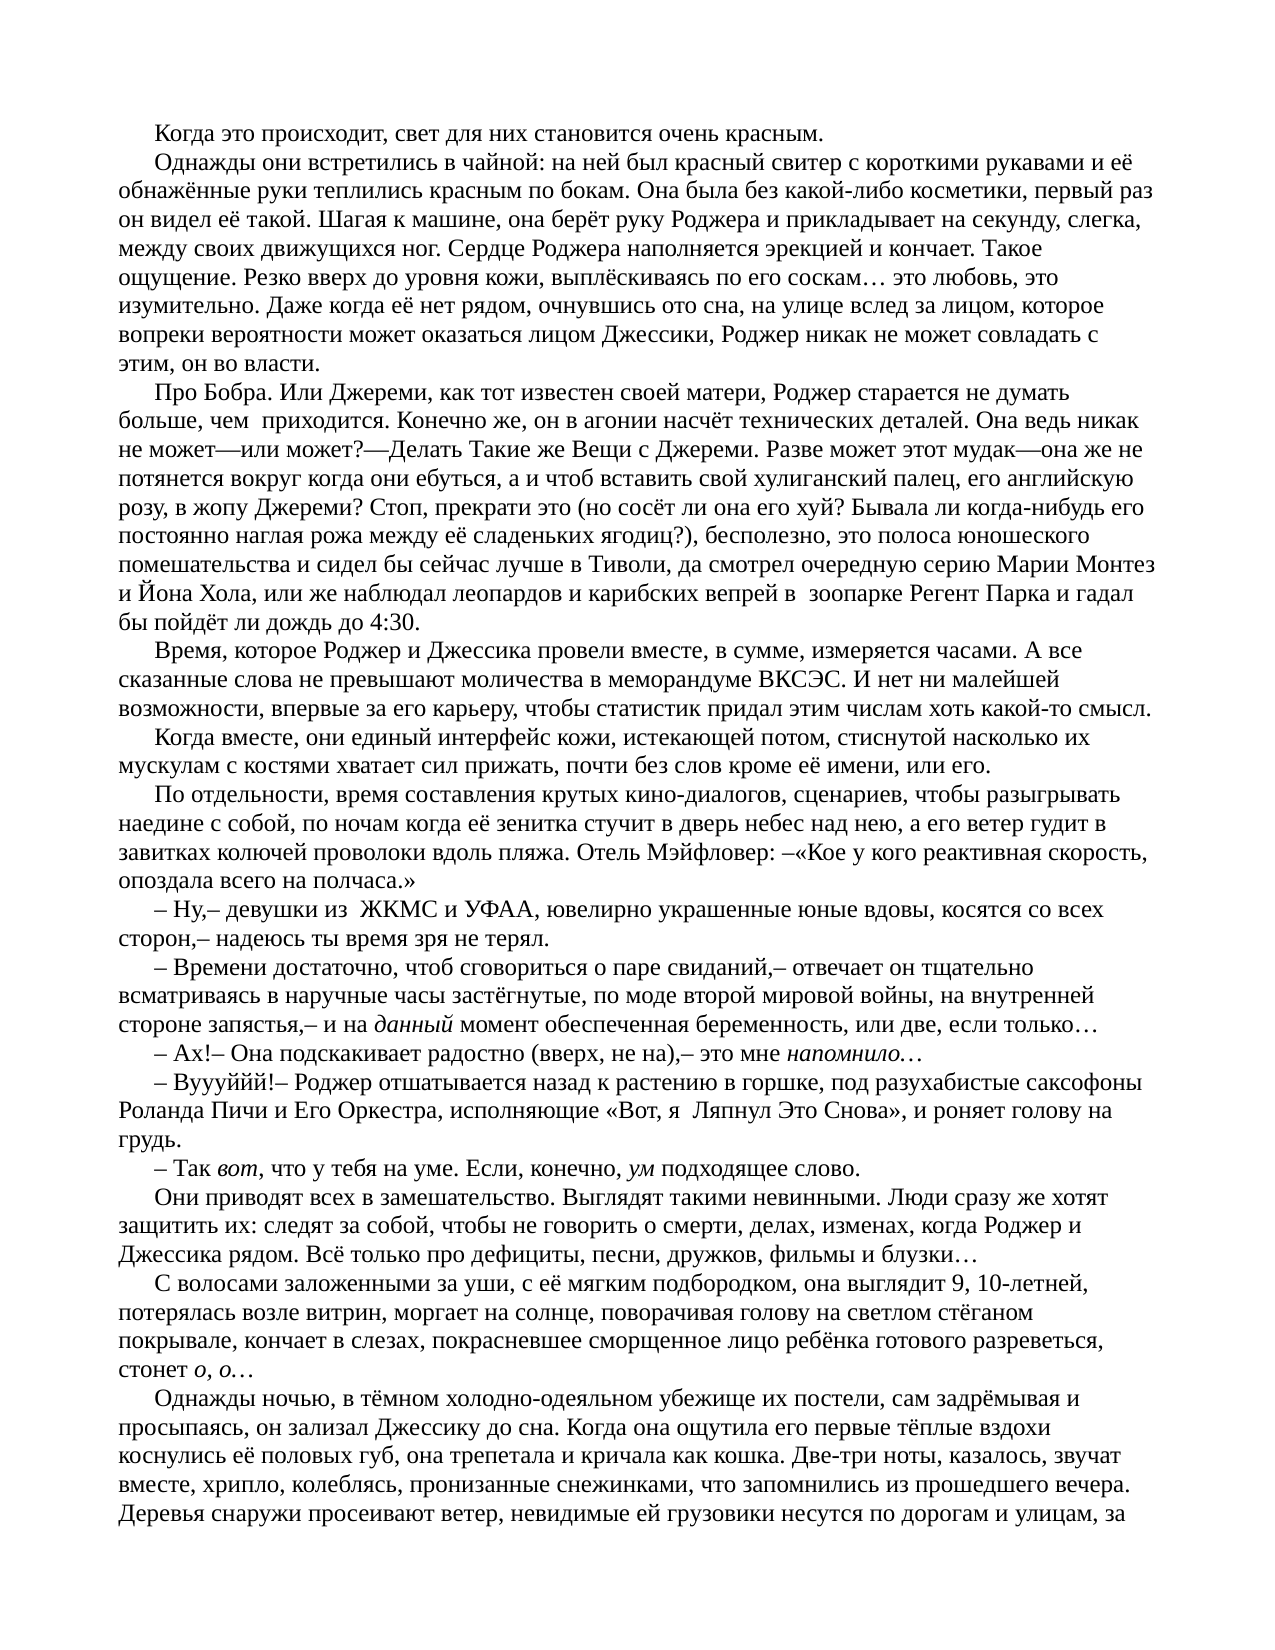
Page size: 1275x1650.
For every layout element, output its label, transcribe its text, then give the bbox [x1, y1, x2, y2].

text По отдельности, время составления крутых кино-диалогов, сценариев, чтобы разыгрывать наедине с собой, по ночам когда её зенитка стучит в дверь небес над нею, а его ветер гудит в завитках колючей проволоки вдоль пляжа. Отель Мэйфловер: –«Кое у кого реактивная скорость, опоздала всего на полчаса.» [118, 779, 1157, 894]
text – Вуууййй!– Роджер отшатывается назад к растению в горшке, под разухабистые саксофоны Роланда Пичи и Его Оркестра, исполняющие «Вот, я Ляпнул Это Снова», и роняет голову на грудь. [118, 1067, 1157, 1153]
text – Времени достаточно, чтоб сговориться о паре свиданий,– отвечает он тщательно всматриваясь в наручные часы застёгнутые, по моде второй мировой войны, на внутренней стороне запястья,– и на данный момент обеспеченная беременность, или две, если только… [118, 952, 1157, 1038]
text С волосами заложенными за уши, с её мягким подбородком, она выглядит 9, 10-летней, потерялась возле витрин, моргает на солнце, поворачивая голову на светлом стёганом покрывале, кончает в слезах, покрасневшее сморщенное лицо ребёнка готового разреветься, стонет о, о… [118, 1268, 1157, 1383]
text Однажды ночью, в тёмном холодно-одеяльном убежище их постели, сам задрёмывая и просыпаясь, он зализал Джессику до сна. Когда она ощутила его первые тёплые вздохи коснулись её половых губ, она трепетала и кричала как кошка. Две-три ноты, казалось, звучат вместе, хрипло, колеблясь, пронизанные снежинками, что запомнились из прошедшего вечера. Деревья снаружи просеивают ветер, невидимые ей грузовики несутся по дорогам и улицам, за [118, 1383, 1157, 1527]
text Про Бобра. Или Джереми, как тот известен своей матери, Роджер старается не думать больше, чем приходится. Конечно же, он в агонии насчёт технических деталей. Она ведь никак не может—или может?—Делать Такие же Вещи с Джереми. Разве может этот мудак—она же не потянется вокруг когда они ебуться, а и чтоб вставить свой хулиганский палец, его английскую розу, в жопу Джереми? Стоп, прекрати это (но сосёт ли она его хуй? Бывала ли когда-нибудь его постоянно наглая рожа между её сладеньких ягодиц?), бесполезно, это полоса юношеского помешательства и сидел бы сейчас лучше в Тиволи, да смотрел очередную серию Марии Монтез и Йона Хола, или же наблюдал леопардов и карибских вепрей в зоопарке Регент Парка и гадал бы пойдёт ли дождь до 4:30. [118, 377, 1157, 636]
text – Так вот, что у тебя на уме. Если, конечно, ум подходящее слово. [118, 1153, 1157, 1182]
text – Ну,– девушки из ЖКМС и УФАА, ювелирно украшенные юные вдовы, косятся со всех сторон,– надеюсь ты время зря не терял. [118, 894, 1157, 952]
text Время, которое Роджер и Джессика провели вместе, в сумме, измеряется часами. А все сказанные слова не превышают моличества в меморандуме ВКСЭС. И нет ни малейшей возможности, впервые за его карьеру, чтобы статистик придал этим числам хоть какой-то смысл. [118, 636, 1157, 722]
text Они приводят всех в замешательство. Выглядят такими невинными. Люди сразу же хотят защитить их: следят за собой, чтобы не говорить о смерти, делах, изменах, когда Роджер и Джессика рядом. Всё только про дефициты, песни, дружков, фильмы и блузки… [118, 1182, 1157, 1268]
text Когда вместе, они единый интерфейс кожи, истекающей потом, стиснутой насколько их мускулам с костями хватает сил прижать, почти без слов кроме её имени, или его. [118, 722, 1157, 779]
text – Ах!– Она подскакивает радостно (вверх, не на),– это мне напомнило… [118, 1038, 1157, 1067]
text Однажды они встретились в чайной: на ней был красный свитер с короткими рукавами и её обнажённые руки теплились красным по бокам. Она была без какой-либо косметики, первый раз он видел её такой. Шагая к машине, она берёт руку Роджера и прикладывает на секунду, слегка, между своих движущихся ног. Сердце Роджера наполняется эрекцией и кончает. Такое ощущение. Резко вверх до уровня кожи, выплёскиваясь по его соскам… это любовь, это изумительно. Даже когда её нет рядом, очнувшись ото сна, на улице вслед за лицом, которое вопреки вероятности может оказаться лицом Джессики, Роджер никак не может совладать с этим, он во власти. [118, 147, 1157, 377]
text Когда это происходит, свет для них становится очень красным. [118, 118, 1157, 147]
